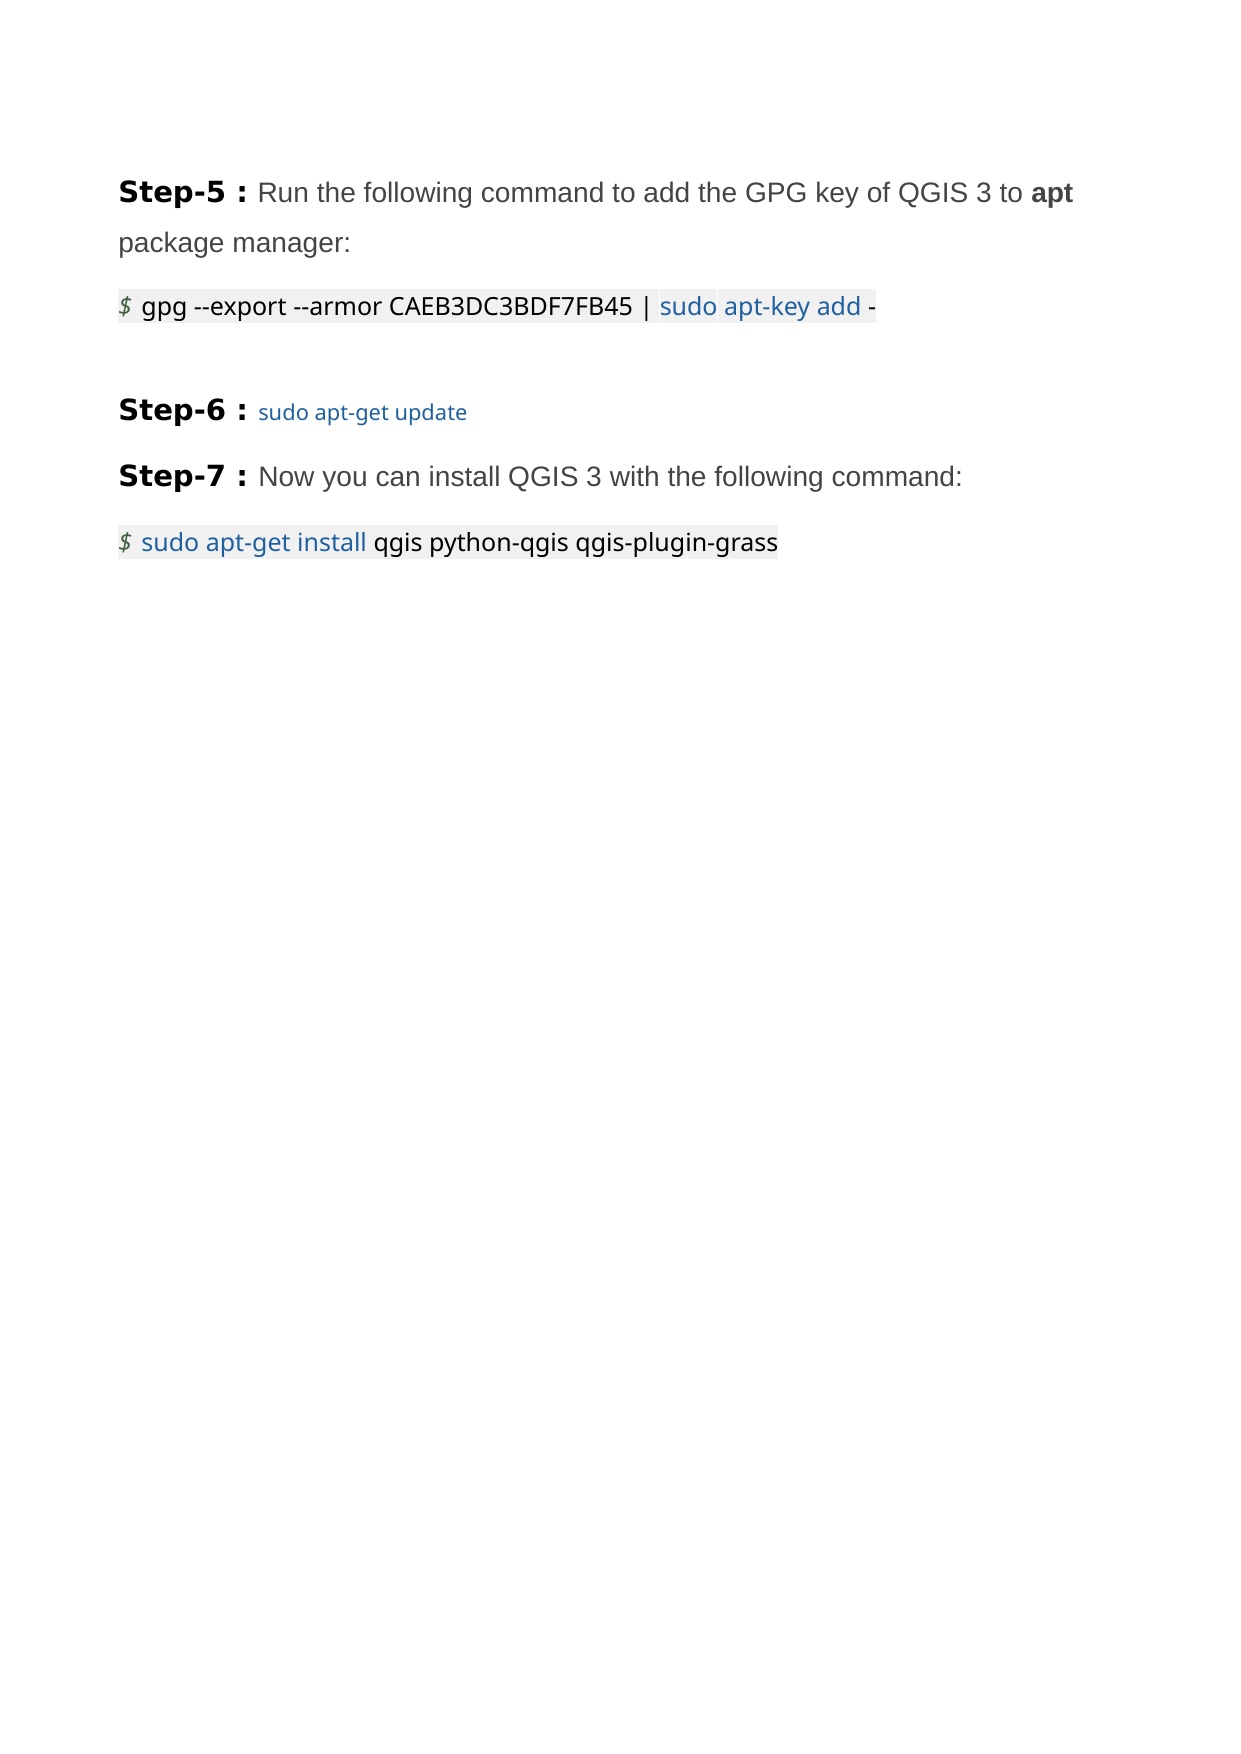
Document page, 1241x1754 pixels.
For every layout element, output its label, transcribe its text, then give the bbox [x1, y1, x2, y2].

text $ sudo apt-get install qgis python-qgis qgis-plugin-grass [118, 524, 1122, 559]
text Step-5 : Run the following command to add the GPG key of QGIS 3 to apt package manager: [118, 175, 1122, 258]
text Step-7 : Now you can install QGIS 3 with the following command: [118, 459, 1122, 493]
text $ gpg --export --armor CAEB3DC3BDF7FB45 | sudo apt-key add - [118, 289, 1122, 323]
text Step-6 : sudo apt-get update [118, 393, 1122, 427]
